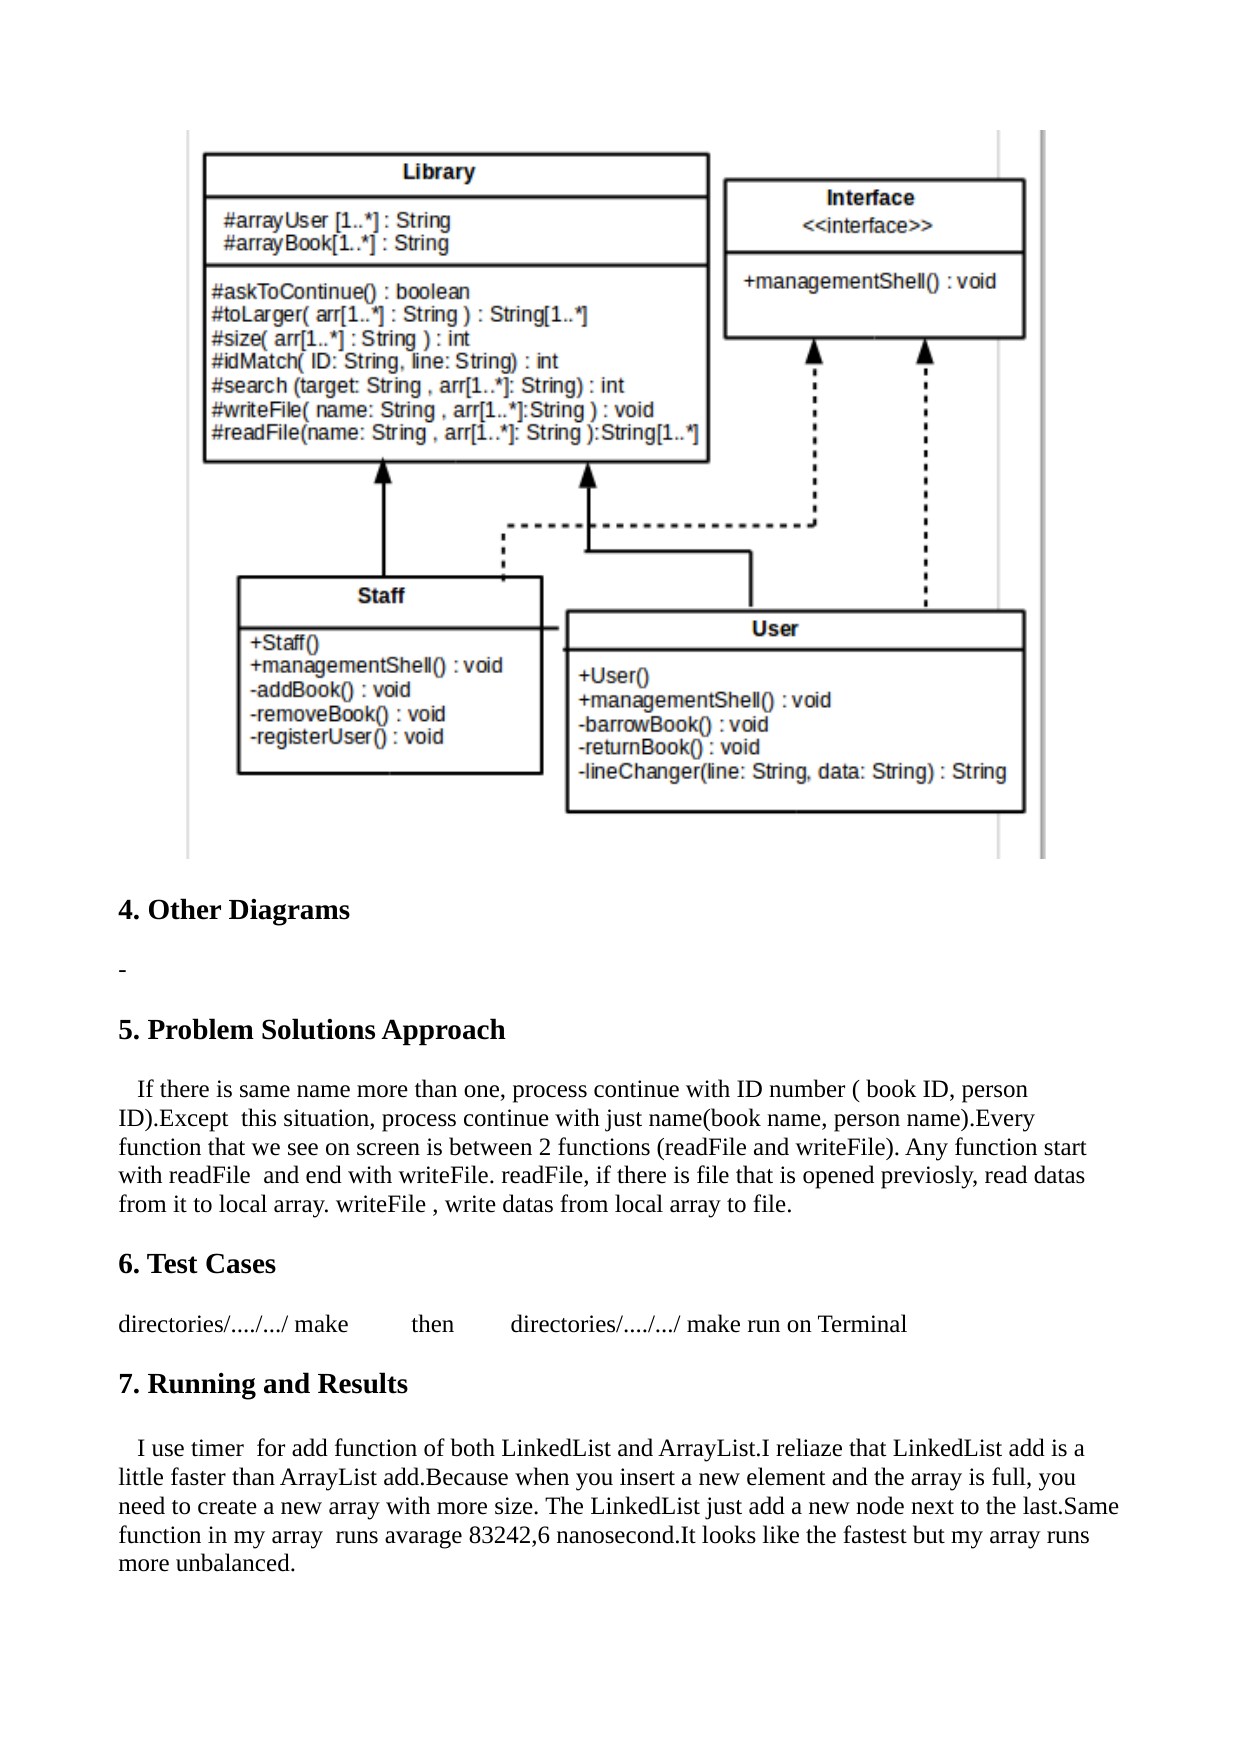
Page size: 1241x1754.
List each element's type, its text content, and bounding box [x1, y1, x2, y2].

text 4. Other Diagrams [118, 892, 1122, 926]
text If there is same name more than one, process continue with ID number ( book ID, person ID).Except this situation, process continue with just name(book name, person name).Every function that we see on screen is between 2 functions (readFile and writeFile). Any function start with readFile and end with writeFile. readFile, if there is file that is opened previosly, read datas from it to local array. writeFile , write datas from local array to file. [118, 1074, 1122, 1218]
text 5. Problem Solutions Approach [118, 1012, 1122, 1045]
text - [118, 954, 1122, 983]
text I use timer for add function of both LinkedList and ArrayList.I reliaze that LinkedList add is a little faster than ArrayList add.Because when you insert a new element and the array is full, you need to create a new array with more size. The LinkedList just add a new node next to the last.Same function in my array runs avarage 83242,6 nanosecond.It looks like the fastest but my array runs more unbalanced. [118, 1433, 1122, 1577]
text 7. Running and Results [118, 1366, 1122, 1400]
text directories/..../.../ make then directories/..../.../ make run on Terminal [118, 1309, 1122, 1338]
picture [186, 130, 1046, 859]
text 6. Test Cases [118, 1247, 1122, 1280]
